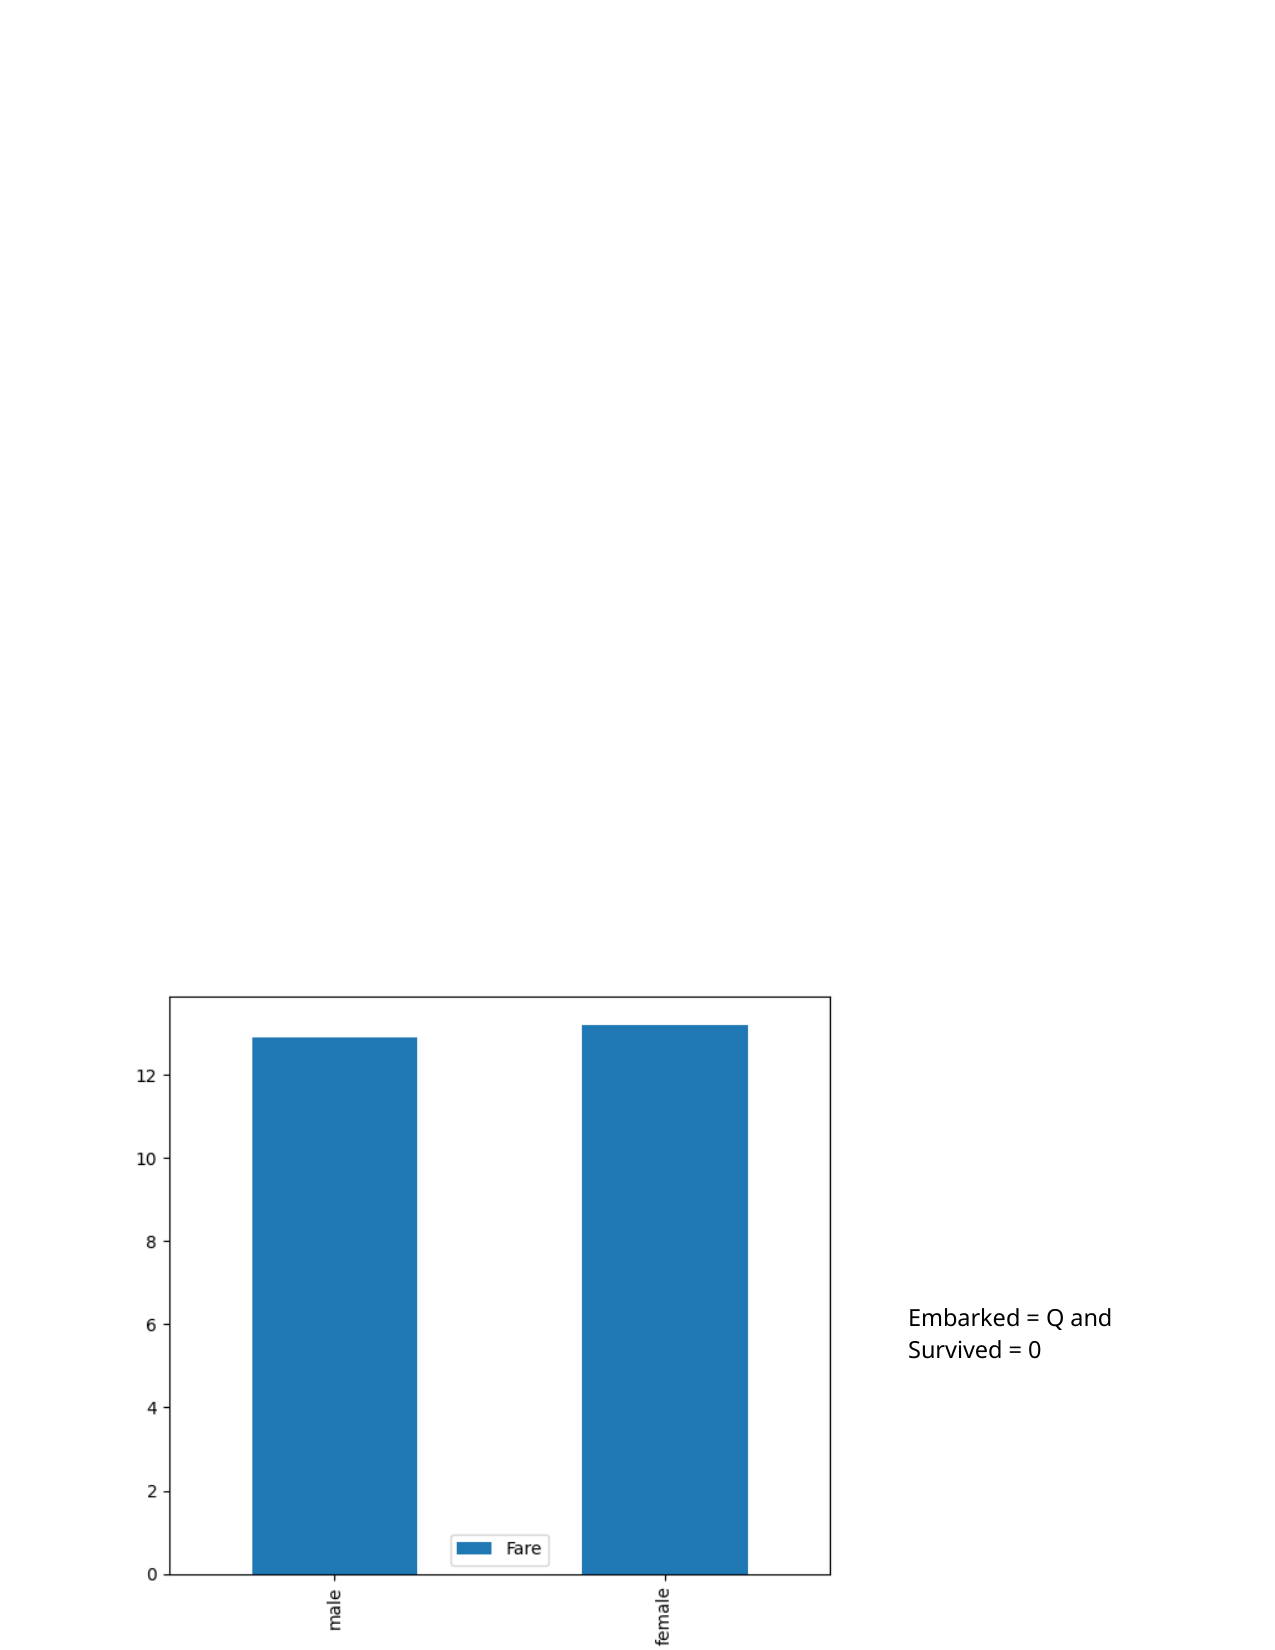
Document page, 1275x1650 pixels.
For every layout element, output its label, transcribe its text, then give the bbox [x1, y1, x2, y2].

picture [95, 952, 908, 1650]
text Embarked = Q and Survived = 0 [908, 1301, 1157, 1365]
